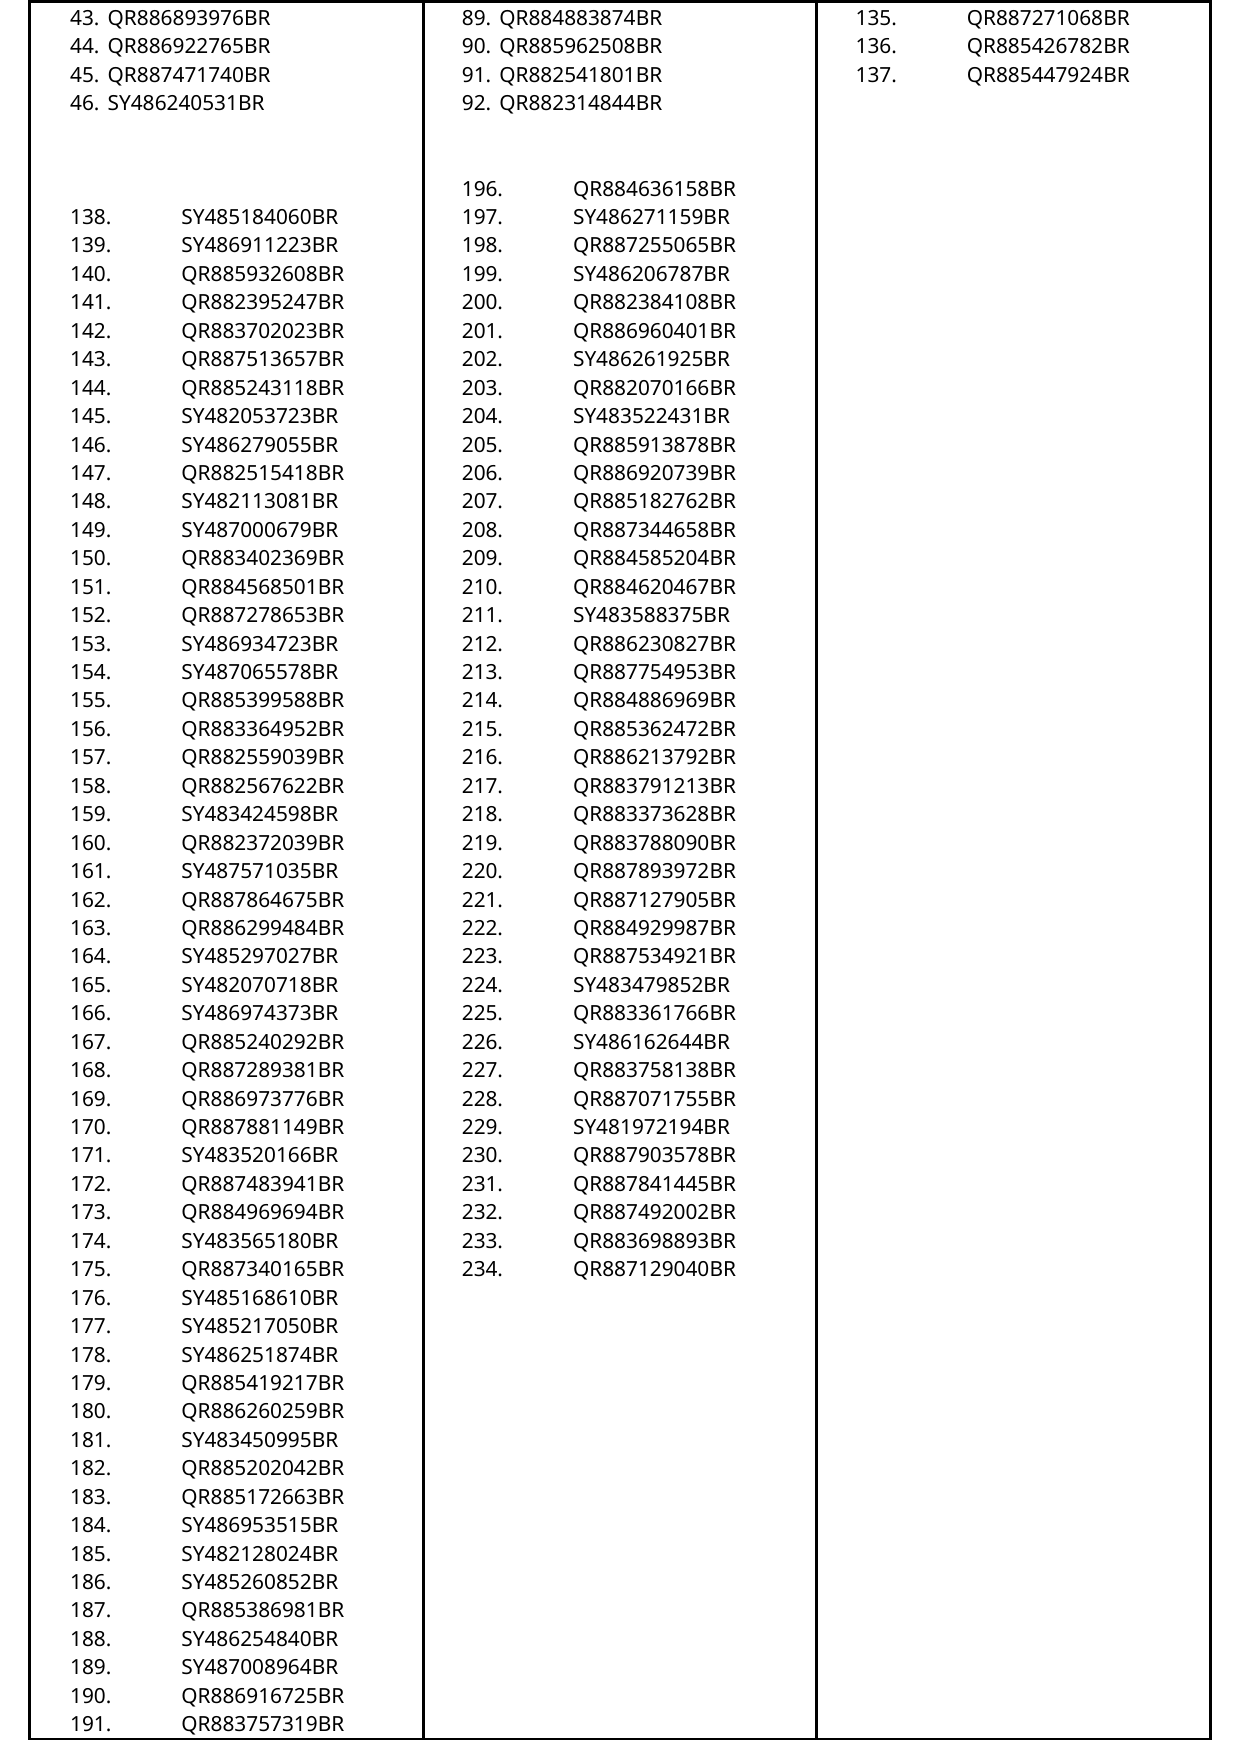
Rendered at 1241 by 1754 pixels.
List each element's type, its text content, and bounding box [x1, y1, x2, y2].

table_cell QR887779425BR SY487039697BR QR887695787BR QR887108288BR QR887248912BR SY486164075BR SY486158525BR QR887312964BR QR887458916BR QR885929060BR QR887295577BR QR887774405BR QR887845257BR SY485260591BR QR885926911BR QR886254151BR SY485257725BR QR887736416BR QR887736291BR QR885985631BR QR886271591BR QR886287680BR SY485304173BR QR885975118BR SY483601491BR QR884550956BR SY486939442BR SY486182683BR QR886304808BR QR886927065BR QR885432920BR QR887073456BR QR887103918BR 86250701BR QR887316189BR QR887338326BR QR887326124BR SY486160674BR QR887291840BR 43483465156 43478694396 SY486306175BR QR886893976BR QR886922765BR QR887471740BR SY486240531BR SY485184060BR SY486911223BR QR885932608BR QR882395247BR QR883702023BR QR887513657BR QR885243118BR SY482053723BR SY486279055BR QR882515418BR SY482113081BR SY487000679BR QR883402369BR QR884568501BR QR887278653BR SY486934723BR SY487065578BR QR885399588BR QR883364952BR QR882559039BR QR882567622BR SY483424598BR QR882372039BR SY487571035BR QR887864675BR QR886299484BR SY485297027BR SY482070718BR SY486974373BR QR885240292BR QR887289381BR QR886973776BR QR887881149BR SY483520166BR QR887483941BR QR884969694BR SY483565180BR QR887340165BR SY485168610BR SY485217050BR SY486251874BR QR885419217BR QR886260259BR SY483450995BR QR885202042BR QR885172663BR SY486953515BR SY482128024BR SY485260852BR QR885386981BR SY486254840BR SY487008964BR QR886916725BR QR883757319BR SY486284550BR QR885399971BR SY486225273BR QR887342728BR [31, 3, 422, 1738]
table_cell QR882394119BR SY482138980BR SY483497578BR QR887256321BR QR887502521BR QR887264376BR QR884921997BR QR886931728BR SY485189813BR QR887328522BR QR884624906BR QR885951010BR QR887848103BR QR887703885BR QR887701774BR QR887900086BR SY487072450BR SY486179790BR QR887690042BR SY487574142BR SY485149553BR SY487088018BR SY487002516BR SY482113121BR SY483605635BR QR887544800BR QR887291703BR SY483530565BR SY485152226BR QR885408245BR SY486974926BR SY485180615BR QR883744607BR SY483472032BR SY482105200BR SY487036157BR QR887751135BR QR887460279BR QR884561171BR SY486328560BR QR887287403BR SY486253813BR QR887271068BR QR885426782BR QR885447924BR [818, 3, 1209, 1738]
table_cell QR887107163BR QR887333385BR SY486228178BR SY486177547BR QR886901522BR QR886936155BR SY486250560BR QR887256644BR SY486157281BR SY483538391BR QR884963382BR QR887265779BR QR886258887BR SY486306771BR SY485171579BR QR885372293BR QR883368659BR SY485160355BR QR885917150BR QR885199754BR QR884928160BR SY483584833BR QR886306551BR QR885983281BR SY485280525BR QR887318511BR SY485213720BR QR885393395BR SY486140547BR SY483449135BR QR886899599BR SY487050627BR SY486271193BR QR886975247BR QR885979675BR QR887120394BR QR885397600BR SY485270378BR QR886967563BR SY486213743BR SY486225959BR QR886981857BR QR884883874BR QR885962508BR QR882541801BR QR882314844BR QR884636158BR SY486271159BR QR887255065BR SY486206787BR QR882384108BR QR886960401BR SY486261925BR QR882070166BR SY483522431BR QR885913878BR QR886920739BR QR885182762BR QR887344658BR QR884585204BR QR884620467BR SY483588375BR QR886230827BR QR887754953BR QR884886969BR QR885362472BR QR886213792BR QR883791213BR QR883373628BR QR883788090BR QR887893972BR QR887127905BR QR884929987BR QR887534921BR SY483479852BR QR883361766BR SY486162644BR QR883758138BR QR887071755BR SY481972194BR QR887903578BR QR887841445BR QR887492002BR QR883698893BR QR887129040BR [425, 3, 815, 1738]
